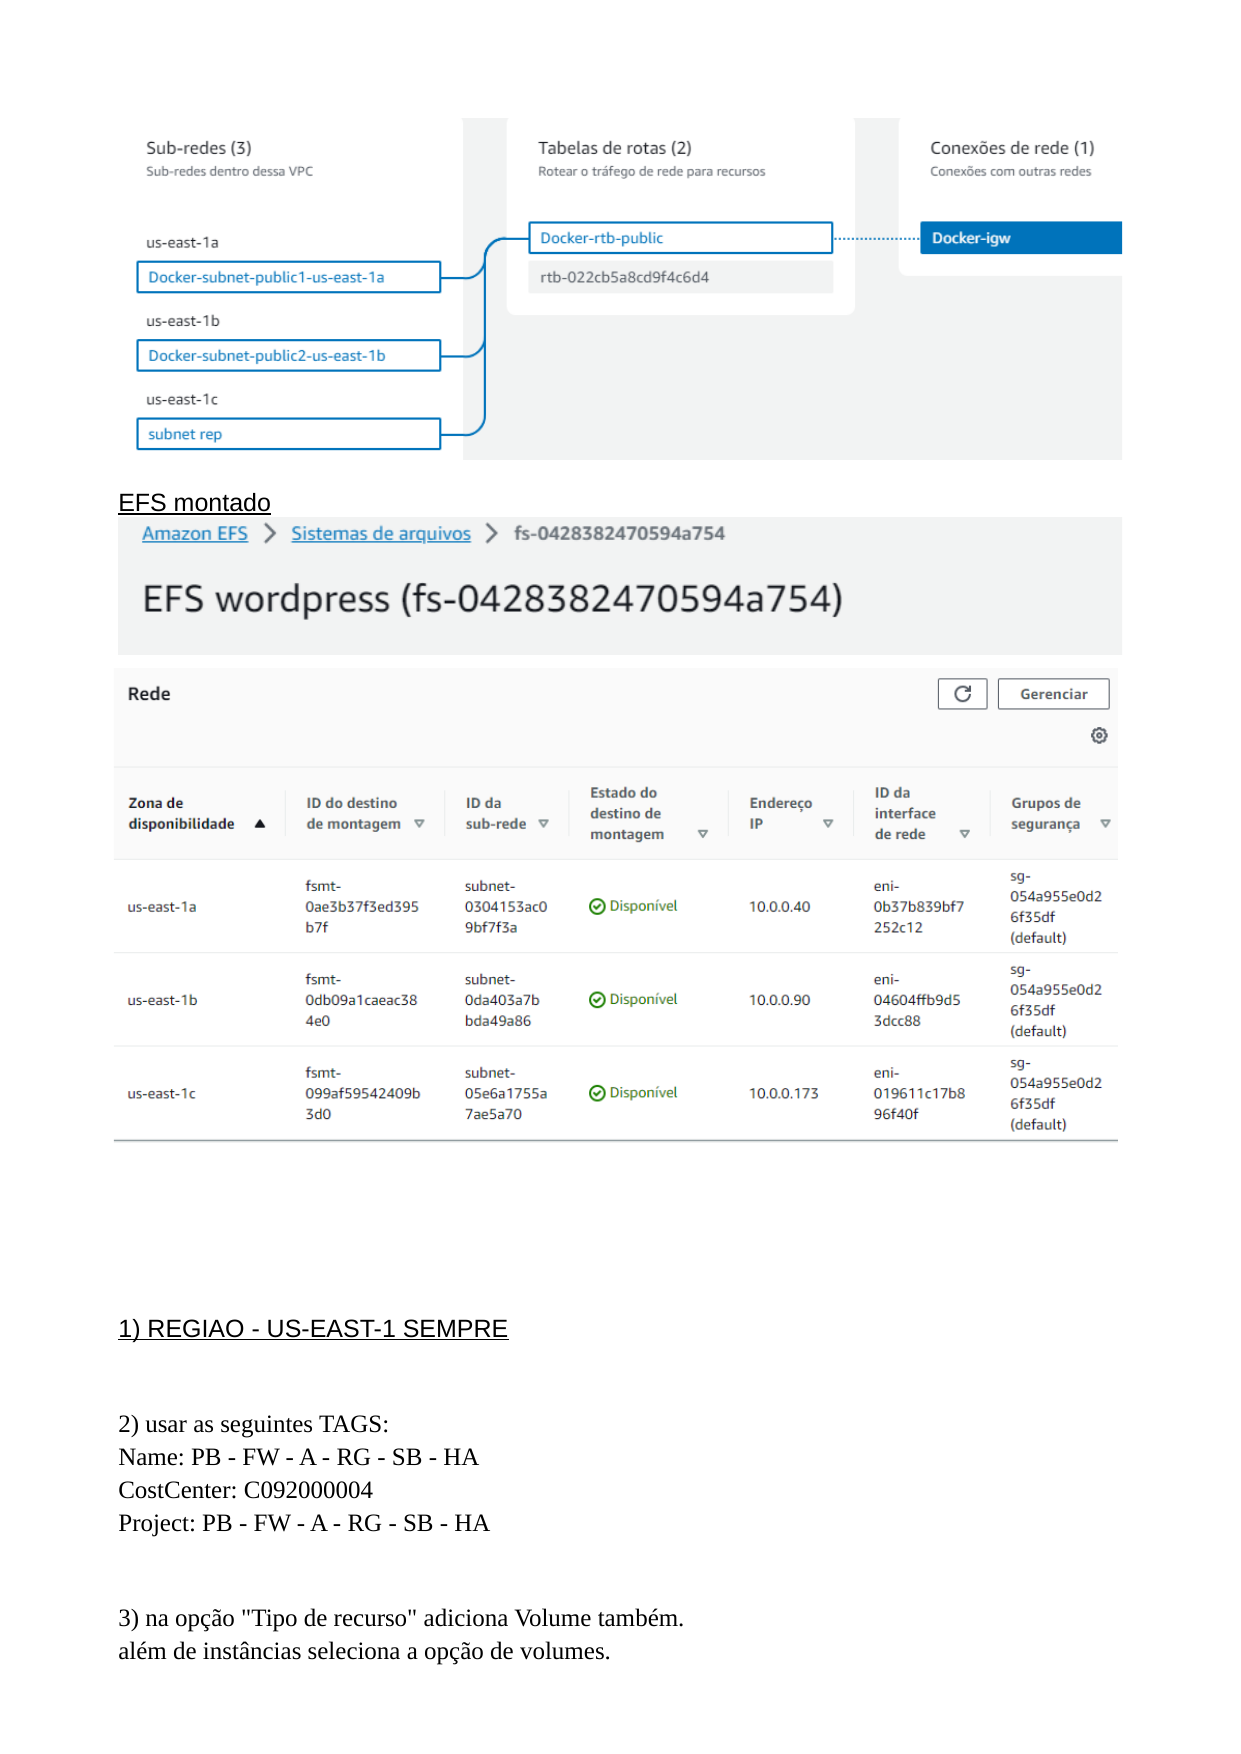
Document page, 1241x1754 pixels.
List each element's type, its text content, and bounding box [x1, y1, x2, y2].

text 3) na opção "Tipo de recurso" adiciona Volume também. além de instâncias seleciona a opção de volumes. [118, 1603, 1122, 1665]
picture [113, 668, 1118, 1143]
picture [118, 118, 1123, 460]
picture [118, 517, 1123, 655]
text 1) REGIAO - US-EAST-1 SEMPRE [118, 1314, 1122, 1343]
text 2) usar as seguintes TAGS: Name: PB - FW - A - RG - SB - HA CostCenter: C092000004 Project: PB - FW - A - RG - SB - HA [118, 1409, 1122, 1537]
text EFS montado [118, 488, 1122, 517]
